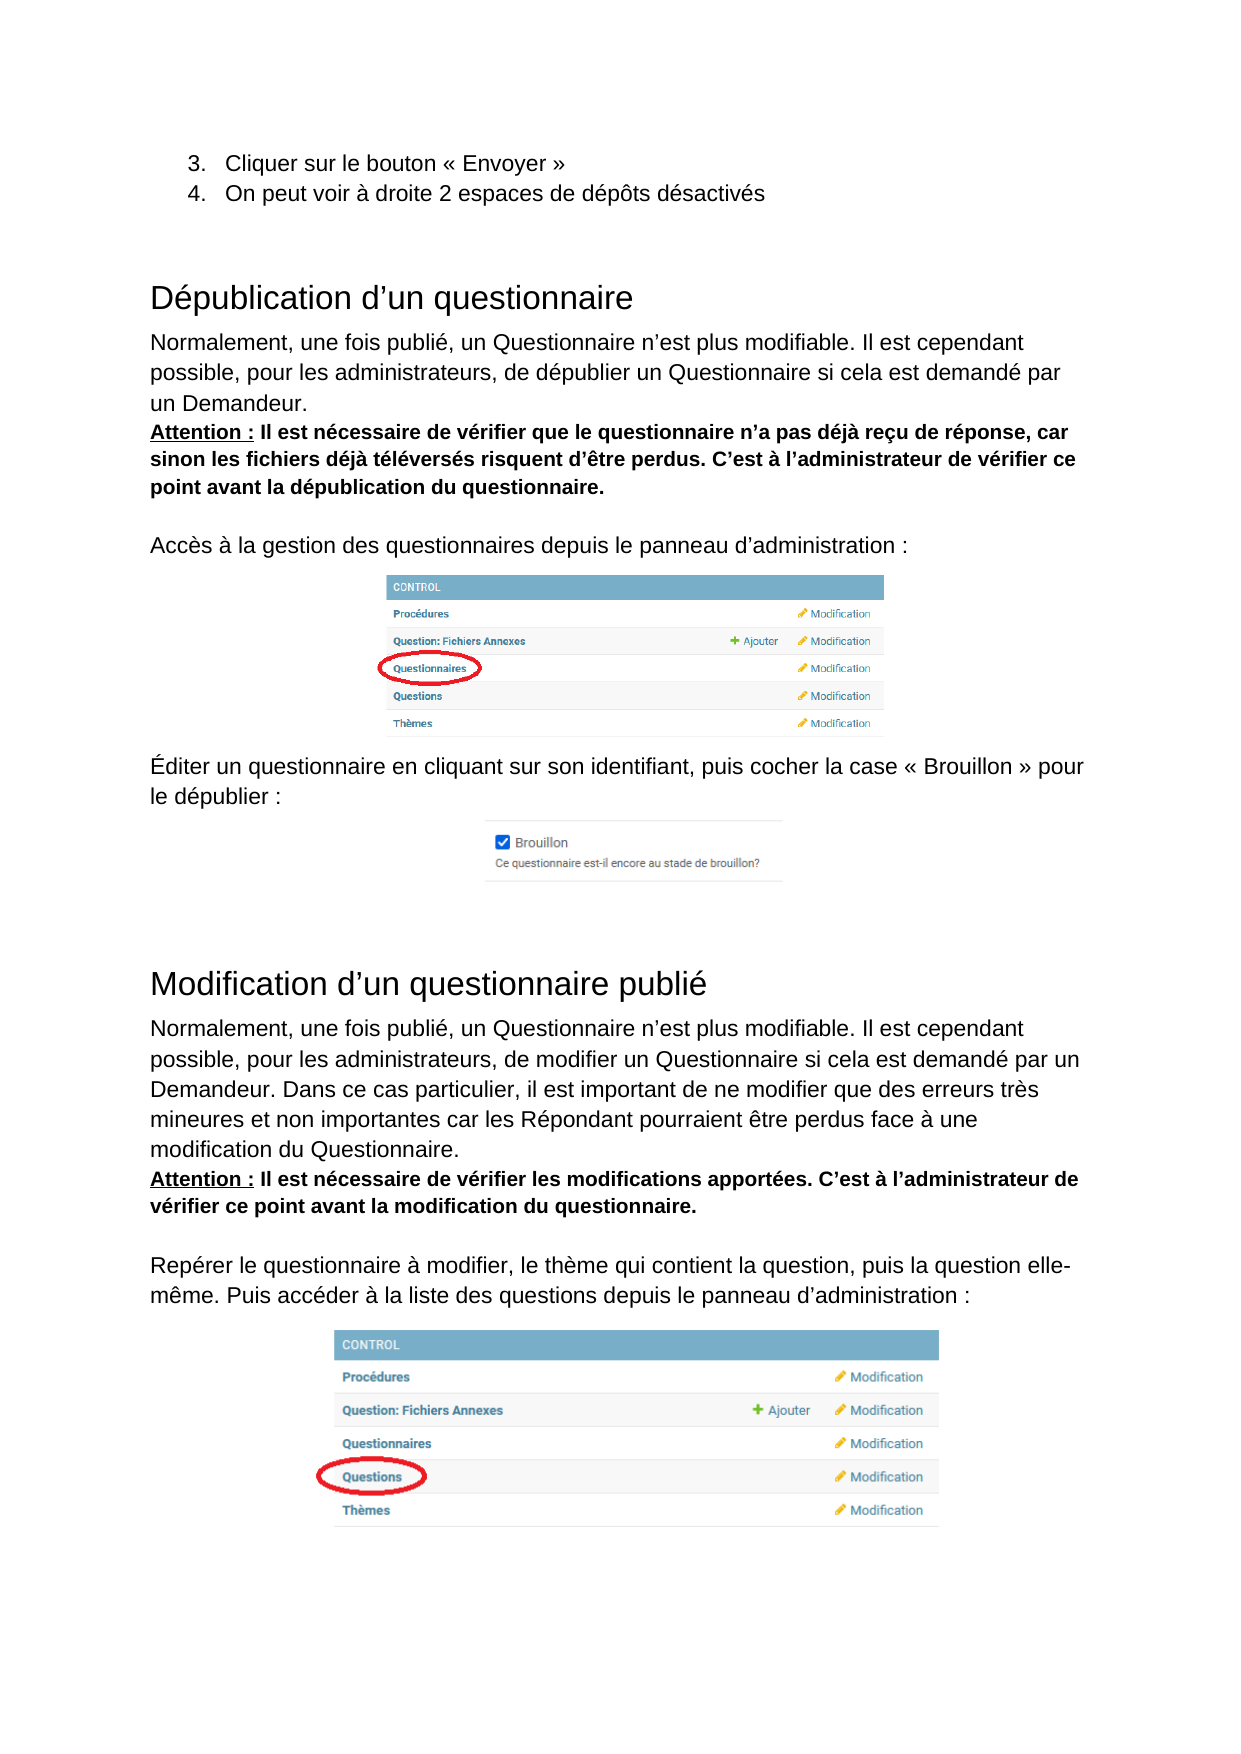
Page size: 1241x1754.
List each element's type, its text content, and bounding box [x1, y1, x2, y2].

text Éditer un questionnaire en cliquant sur son identifiant, puis cocher la case « Brouillon » pour le dépublier : [150, 563, 1090, 809]
text Accès à la gestion des questionnaires depuis le panneau d’administration : [150, 532, 1090, 559]
text Normalement, une fois publié, un Questionnaire n’est plus modifiable. Il est cependant possible, pour les administrateurs, de modifier un Questionnaire si cela est demandé par un Demandeur. Dans ce cas particulier, il est important de ne modifier que des erreurs très mineures et non importantes car les Répondant pourraient être perdus face à une modification du Questionnaire. [150, 1015, 1090, 1162]
text Attention : Il est nécessaire de vérifier les modifications apportées. C’est à l’administrateur de vérifier ce point avant la modification du questionnaire. [150, 1166, 1090, 1218]
picture [305, 1325, 945, 1536]
text Repérer le questionnaire à modifier, le thème qui contient la question, puis la question elle-même. Puis accéder à la liste des questions depuis le panneau d’administration : [150, 1252, 1090, 1308]
picture [358, 568, 894, 746]
subtitle Dépublication d’un questionnaire [150, 278, 1090, 317]
text Attention : Il est nécessaire de vérifier que le questionnaire n’a pas déjà reçu de réponse, car sinon les fichiers déjà téléversés risquent d’être perdus. C’est à l’administrateur de vérifier ce point avant la dépublication du questionnaire. [150, 420, 1090, 499]
list Cliquer sur le bouton « Envoyer » [187, 150, 1090, 176]
picture [457, 813, 783, 889]
list On peut voir à droite 2 espaces de dépôts désactivés [187, 180, 1090, 207]
subtitle Modification d’un questionnaire publié [150, 964, 1090, 1003]
text Normalement, une fois publié, un Questionnaire n’est plus modifiable. Il est cependant possible, pour les administrateurs, de dépublier un Questionnaire si cela est demandé par un Demandeur. [150, 329, 1090, 416]
